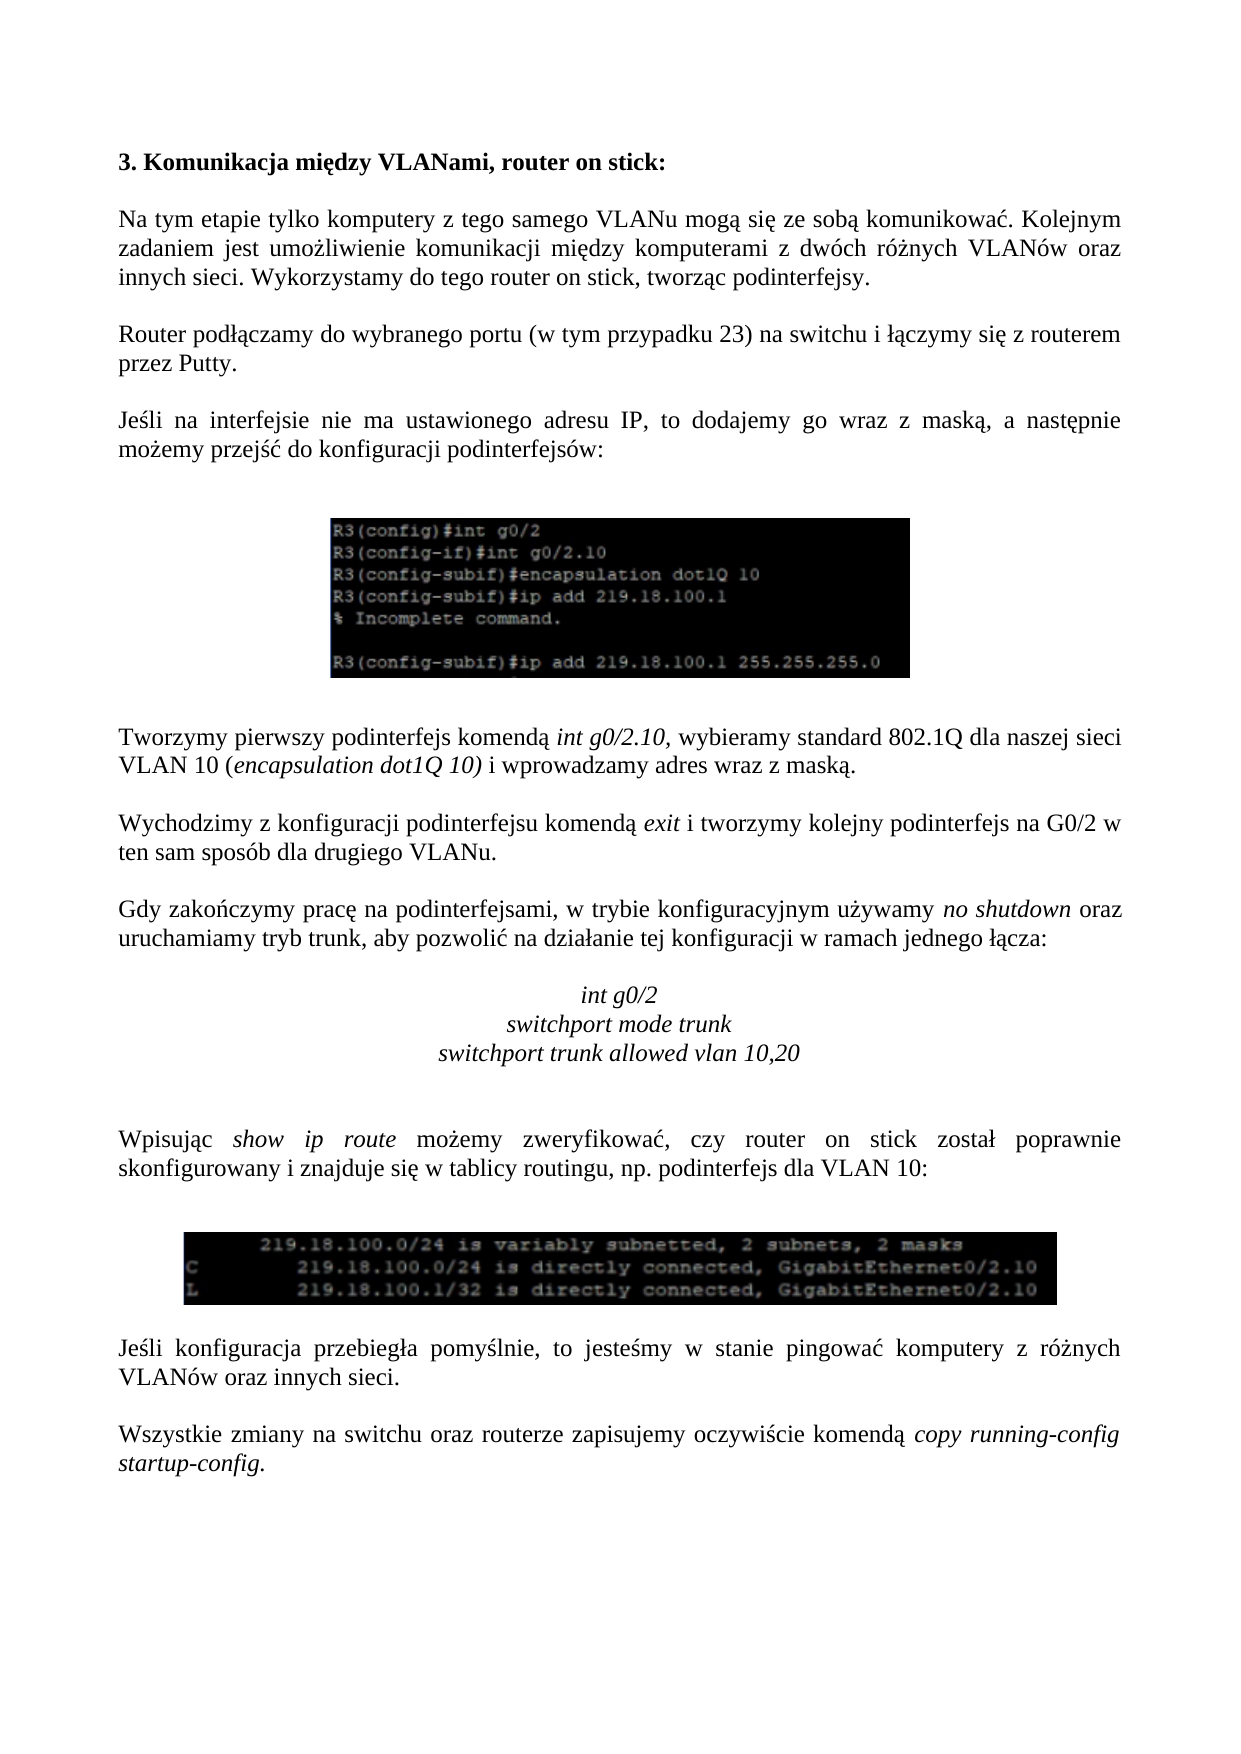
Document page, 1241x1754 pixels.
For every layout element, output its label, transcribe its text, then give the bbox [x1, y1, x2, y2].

text Router podłączamy do wybranego portu (w tym przypadku 23) na switchu i łączymy się z routerem przez Putty. [118, 319, 1122, 377]
text switchport trunk allowed vlan 10,20 [118, 1038, 1122, 1067]
picture [330, 518, 910, 678]
text int g0/2 [118, 981, 1122, 1009]
text 3. Komunikacja między VLANami, router on stick: [118, 147, 1122, 176]
text Jeśli na interfejsie nie ma ustawionego adresu IP, to dodajemy go wraz z maską, a następnie możemy przejść do konfiguracji podinterfejsów: [118, 406, 1122, 463]
text Wychodzimy z konfiguracji podinterfejsu komendą exit i tworzymy kolejny podinterfejs na G0/2 w ten sam sposób dla drugiego VLANu. [118, 808, 1122, 866]
text switchport mode trunk [118, 1009, 1122, 1038]
text Wszystkie zmiany na switchu oraz routerze zapisujemy oczywiście komendą copy running-config startup-config. [118, 1419, 1122, 1477]
text Gdy zakończymy pracę na podinterfejsami, w trybie konfiguracyjnym używamy no shutdown oraz uruchamiamy tryb trunk, aby pozwolić na działanie tej konfiguracji w ramach jednego łącza: [118, 894, 1122, 952]
picture [183, 1232, 1057, 1305]
text Jeśli konfiguracja przebiegła pomyślnie, to jesteśmy w stanie pingować komputery z różnych VLANów oraz innych sieci. [118, 1333, 1122, 1390]
text Na tym etapie tylko komputery z tego samego VLANu mogą się ze sobą komunikować. Kolejnym zadaniem jest umożliwienie komunikacji między komputerami z dwóch różnych VLANów oraz innych sieci. Wykorzystamy do tego router on stick, tworząc podinterfejsy. [118, 204, 1122, 291]
text Tworzymy pierwszy podinterfejs komendą int g0/2.10, wybieramy standard 802.1Q dla naszej sieci VLAN 10 (encapsulation dot1Q 10) i wprowadzamy adres wraz z maską. [118, 722, 1122, 779]
text Wpisując show ip route możemy zweryfikować, czy router on stick został poprawnie skonfigurowany i znajduje się w tablicy routingu, np. podinterfejs dla VLAN 10: [118, 1124, 1122, 1182]
